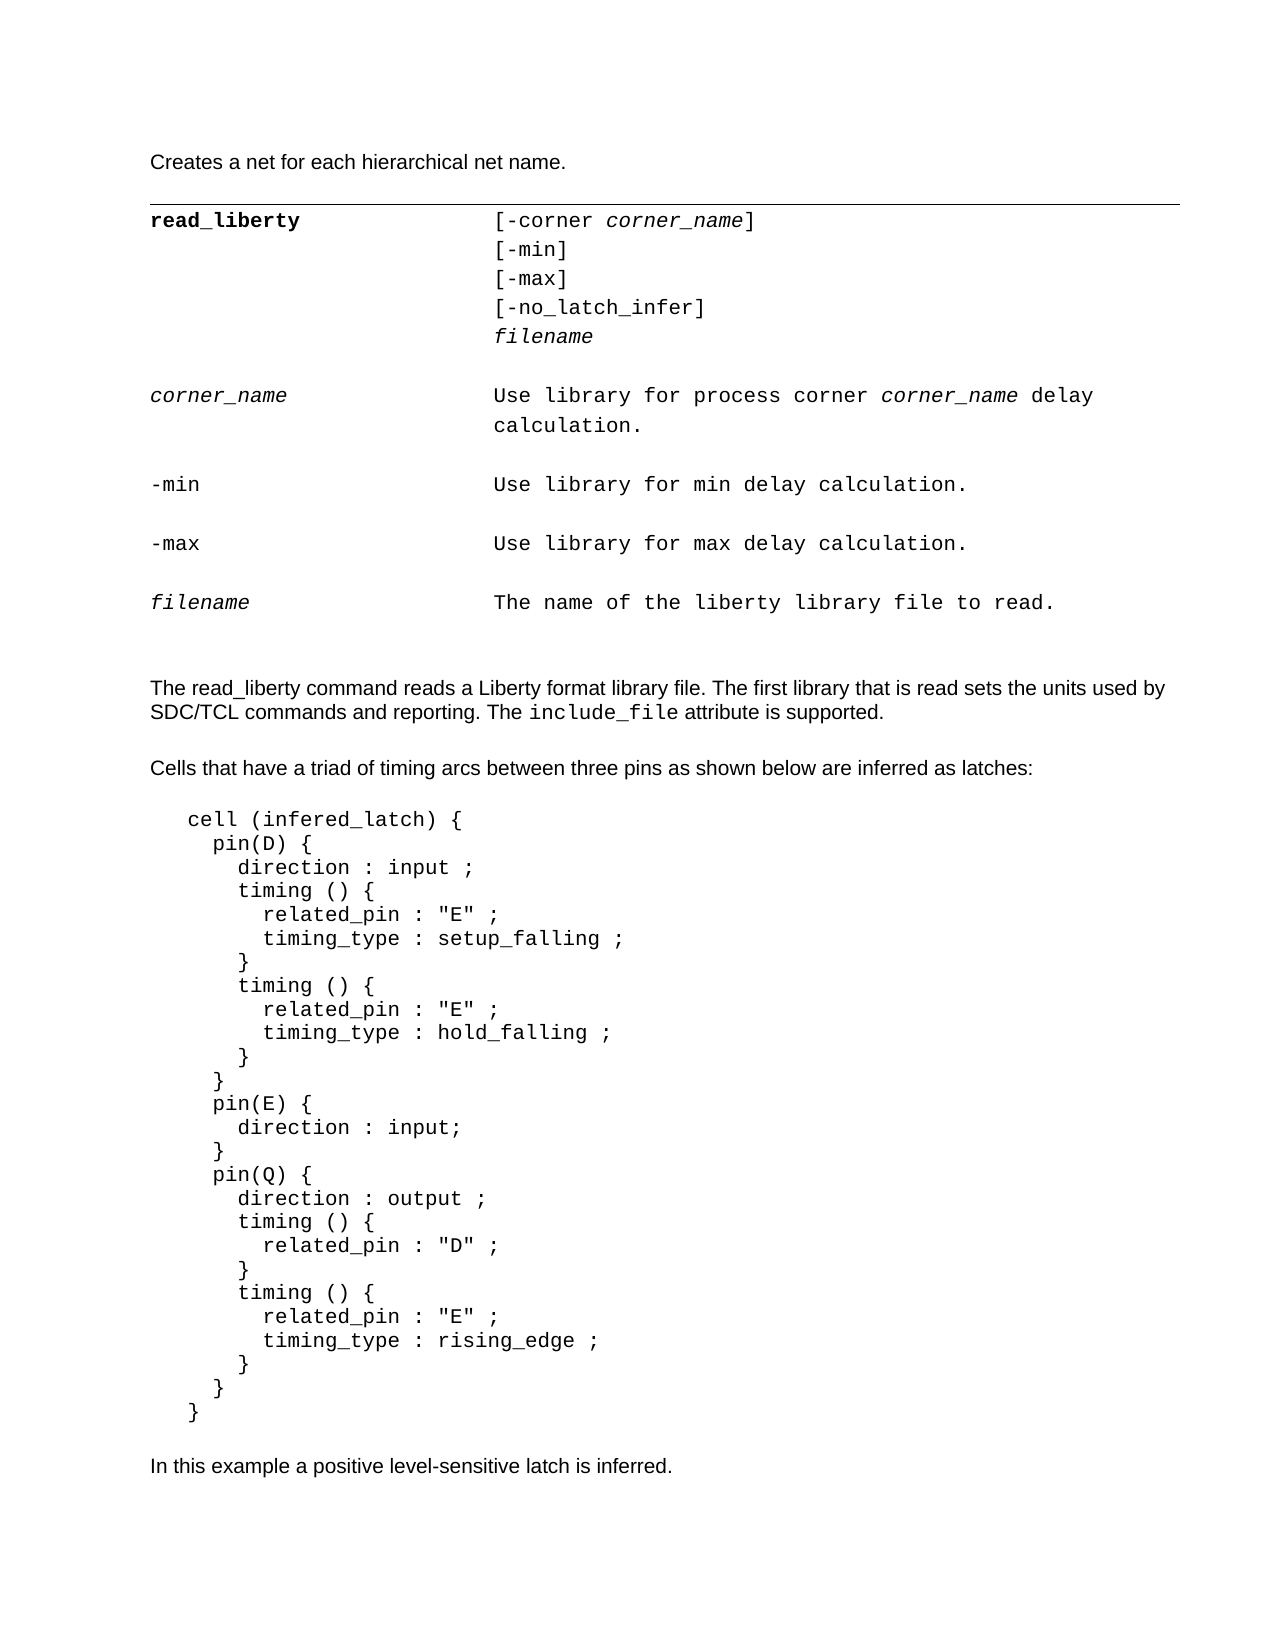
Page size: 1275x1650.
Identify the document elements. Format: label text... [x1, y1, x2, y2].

table_cell Use library for process corner corner_name delay calculation. [493, 380, 1180, 468]
table_cell filename [150, 587, 493, 646]
table_cell Use library for min delay calculation. [493, 468, 1180, 527]
table_header [-corner corner_name] [-min] [-max] [-no_latch_infer] filename [493, 205, 1180, 380]
table_cell corner_name [150, 380, 493, 468]
text In this example a positive level-sensitive latch is inferred. [150, 1454, 1180, 1478]
table_cell -min [150, 468, 493, 527]
text Creates a net for each hierarchical net name. [150, 150, 1180, 174]
table_cell The name of the liberty library file to read. [493, 587, 1180, 646]
table_cell Use library for max delay calculation. [493, 528, 1180, 587]
text Cells that have a triad of timing arcs between three pins as shown below are inferred as latches: [150, 756, 1180, 779]
text cell (infered_latch) { pin(D) { direction : input ; timing () { related_pin : "E" ; timing_type : setup_falling ; } timing () { related_pin : "E" ; timing_type : hold_falling ; } } pin(E) { direction : input; } pin(Q) { direction : output ; timing () { related_pin : "D" ; } timing () { related_pin : "E" ; timing_type : rising_edge ; } } } [187, 809, 1180, 1424]
table_header read_liberty [150, 205, 493, 380]
table_cell -max [150, 528, 493, 587]
text The read_liberty command reads a Liberty format library file. The first library that is read sets the units used by SDC/TCL commands and reporting. The include_file attribute is supported. [150, 676, 1180, 726]
